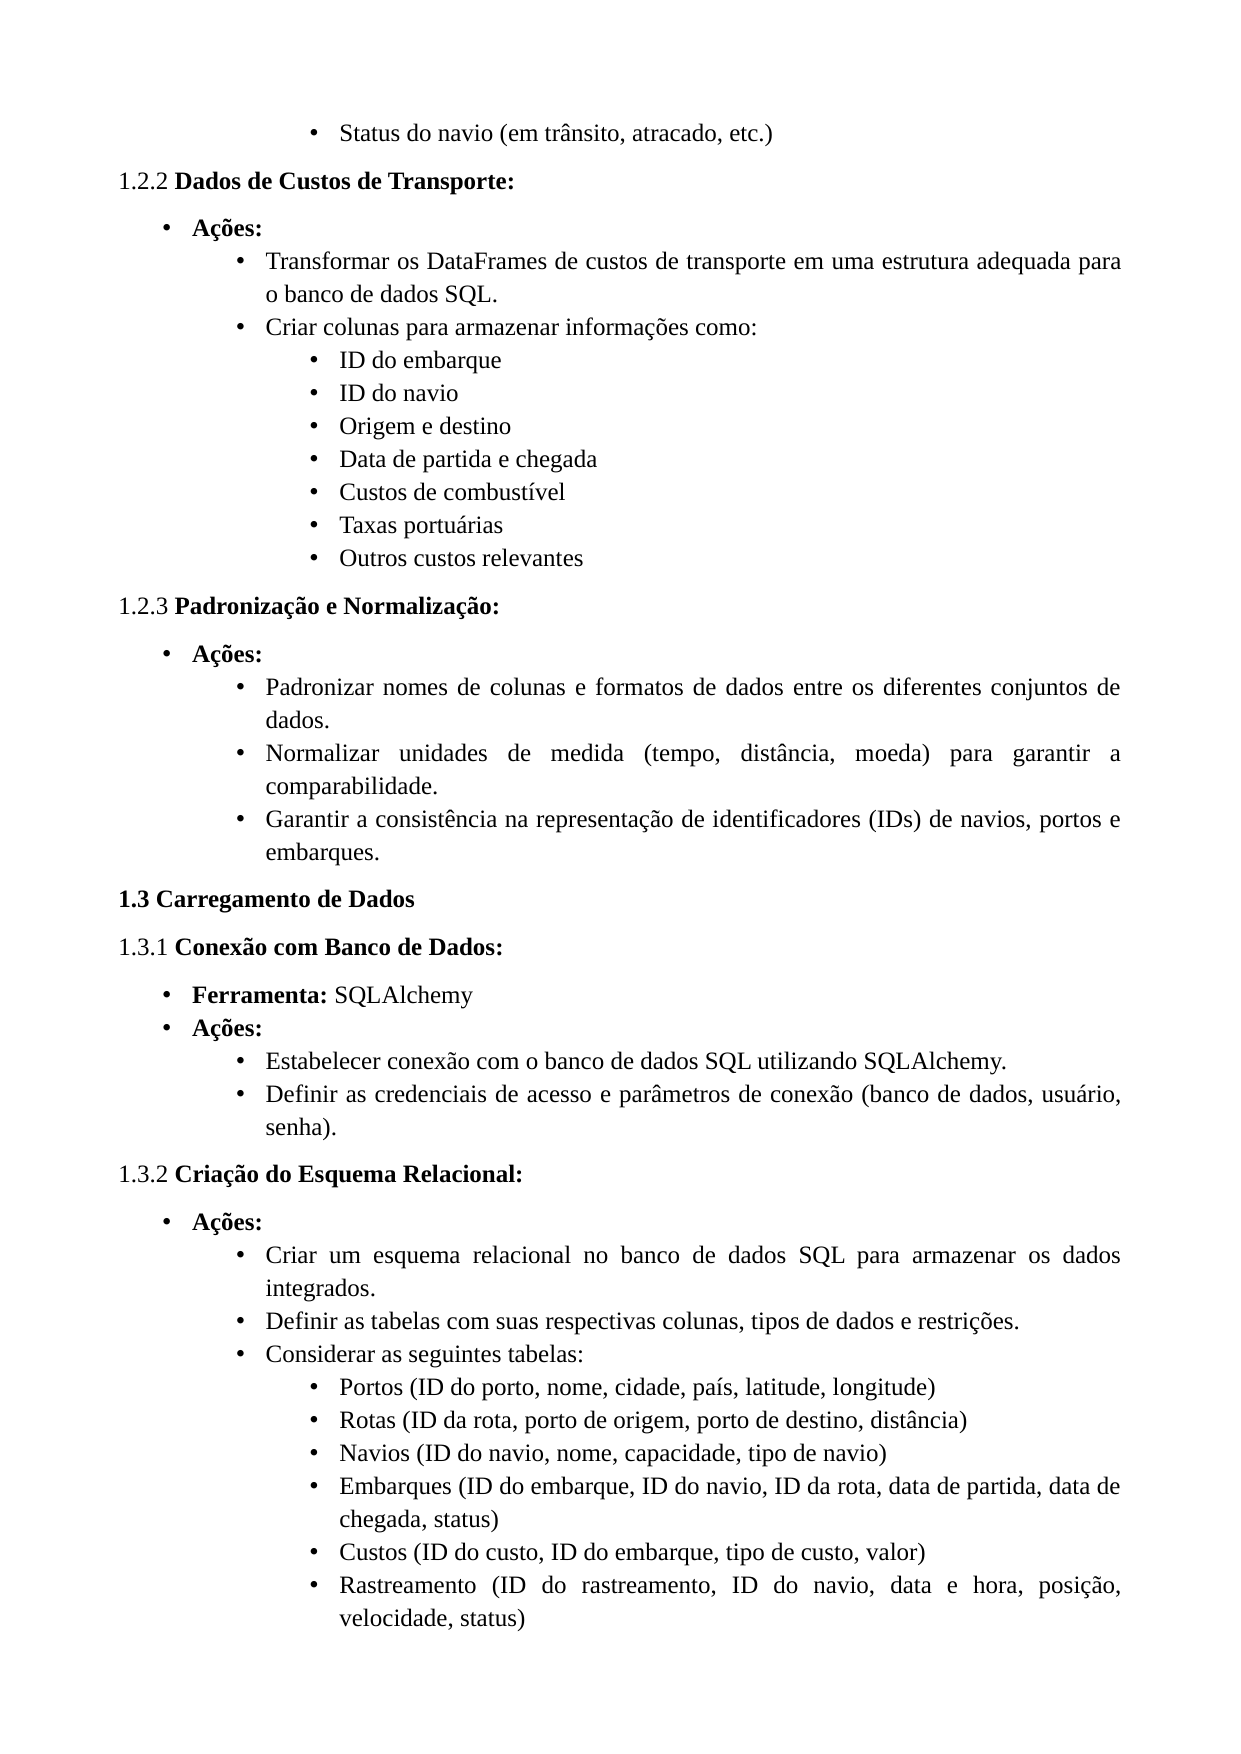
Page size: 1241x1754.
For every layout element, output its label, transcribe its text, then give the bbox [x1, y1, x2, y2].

list Definir as credenciais de acesso e parâmetros de conexão (banco de dados, usuário, senha). [236, 1079, 1122, 1141]
list Definir as tabelas com suas respectivas colunas, tipos de dados e restrições. [236, 1306, 1122, 1335]
text 1.3 Carregamento de Dados [118, 884, 1122, 913]
text 1.2.3 Padronização e Normalização: [118, 591, 1122, 620]
list Ações: [162, 213, 1122, 242]
list Portos (ID do porto, nome, cidade, país, latitude, longitude) [309, 1372, 1122, 1401]
list Navios (ID do navio, nome, capacidade, tipo de navio) [309, 1438, 1122, 1467]
list Embarques (ID do embarque, ID do navio, ID da rota, data de partida, data de chegada, status) [309, 1471, 1122, 1533]
list Normalizar unidades de medida (tempo, distância, moeda) para garantir a comparabilidade. [236, 738, 1122, 799]
list Custos de combustível [309, 477, 1122, 506]
list Criar um esquema relacional no banco de dados SQL para armazenar os dados integrados. [236, 1240, 1122, 1302]
list Rotas (ID da rota, porto de origem, porto de destino, distância) [309, 1405, 1122, 1434]
list Transformar os DataFrames de custos de transporte em uma estrutura adequada para o banco de dados SQL. [236, 246, 1122, 308]
list Ações: [162, 1207, 1122, 1236]
list Data de partida e chegada [309, 444, 1122, 473]
list Padronizar nomes de colunas e formatos de dados entre os diferentes conjuntos de dados. [236, 672, 1122, 733]
list Ações: [162, 1013, 1122, 1041]
list Outros custos relevantes [309, 543, 1122, 572]
list Status do navio (em trânsito, atracado, etc.) [309, 118, 1122, 147]
list ID do embarque [309, 345, 1122, 374]
list Origem e destino [309, 411, 1122, 440]
text 1.2.2 Dados de Custos de Transporte: [118, 166, 1122, 194]
list ID do navio [309, 378, 1122, 407]
text 1.3.1 Conexão com Banco de Dados: [118, 932, 1122, 961]
list Rastreamento (ID do rastreamento, ID do navio, data e hora, posição, velocidade, status) [309, 1570, 1122, 1632]
list Ações: [162, 639, 1122, 667]
list Criar colunas para armazenar informações como: [236, 312, 1122, 341]
list Custos (ID do custo, ID do embarque, tipo de custo, valor) [309, 1537, 1122, 1566]
list Estabelecer conexão com o banco de dados SQL utilizando SQLAlchemy. [236, 1046, 1122, 1074]
list Considerar as seguintes tabelas: [236, 1339, 1122, 1368]
text 1.3.2 Criação do Esquema Relacional: [118, 1159, 1122, 1188]
list Taxas portuárias [309, 511, 1122, 539]
list Garantir a consistência na representação de identificadores (IDs) de navios, portos e embarques. [236, 804, 1122, 866]
list Ferramenta: SQLAlchemy [162, 980, 1122, 1008]
